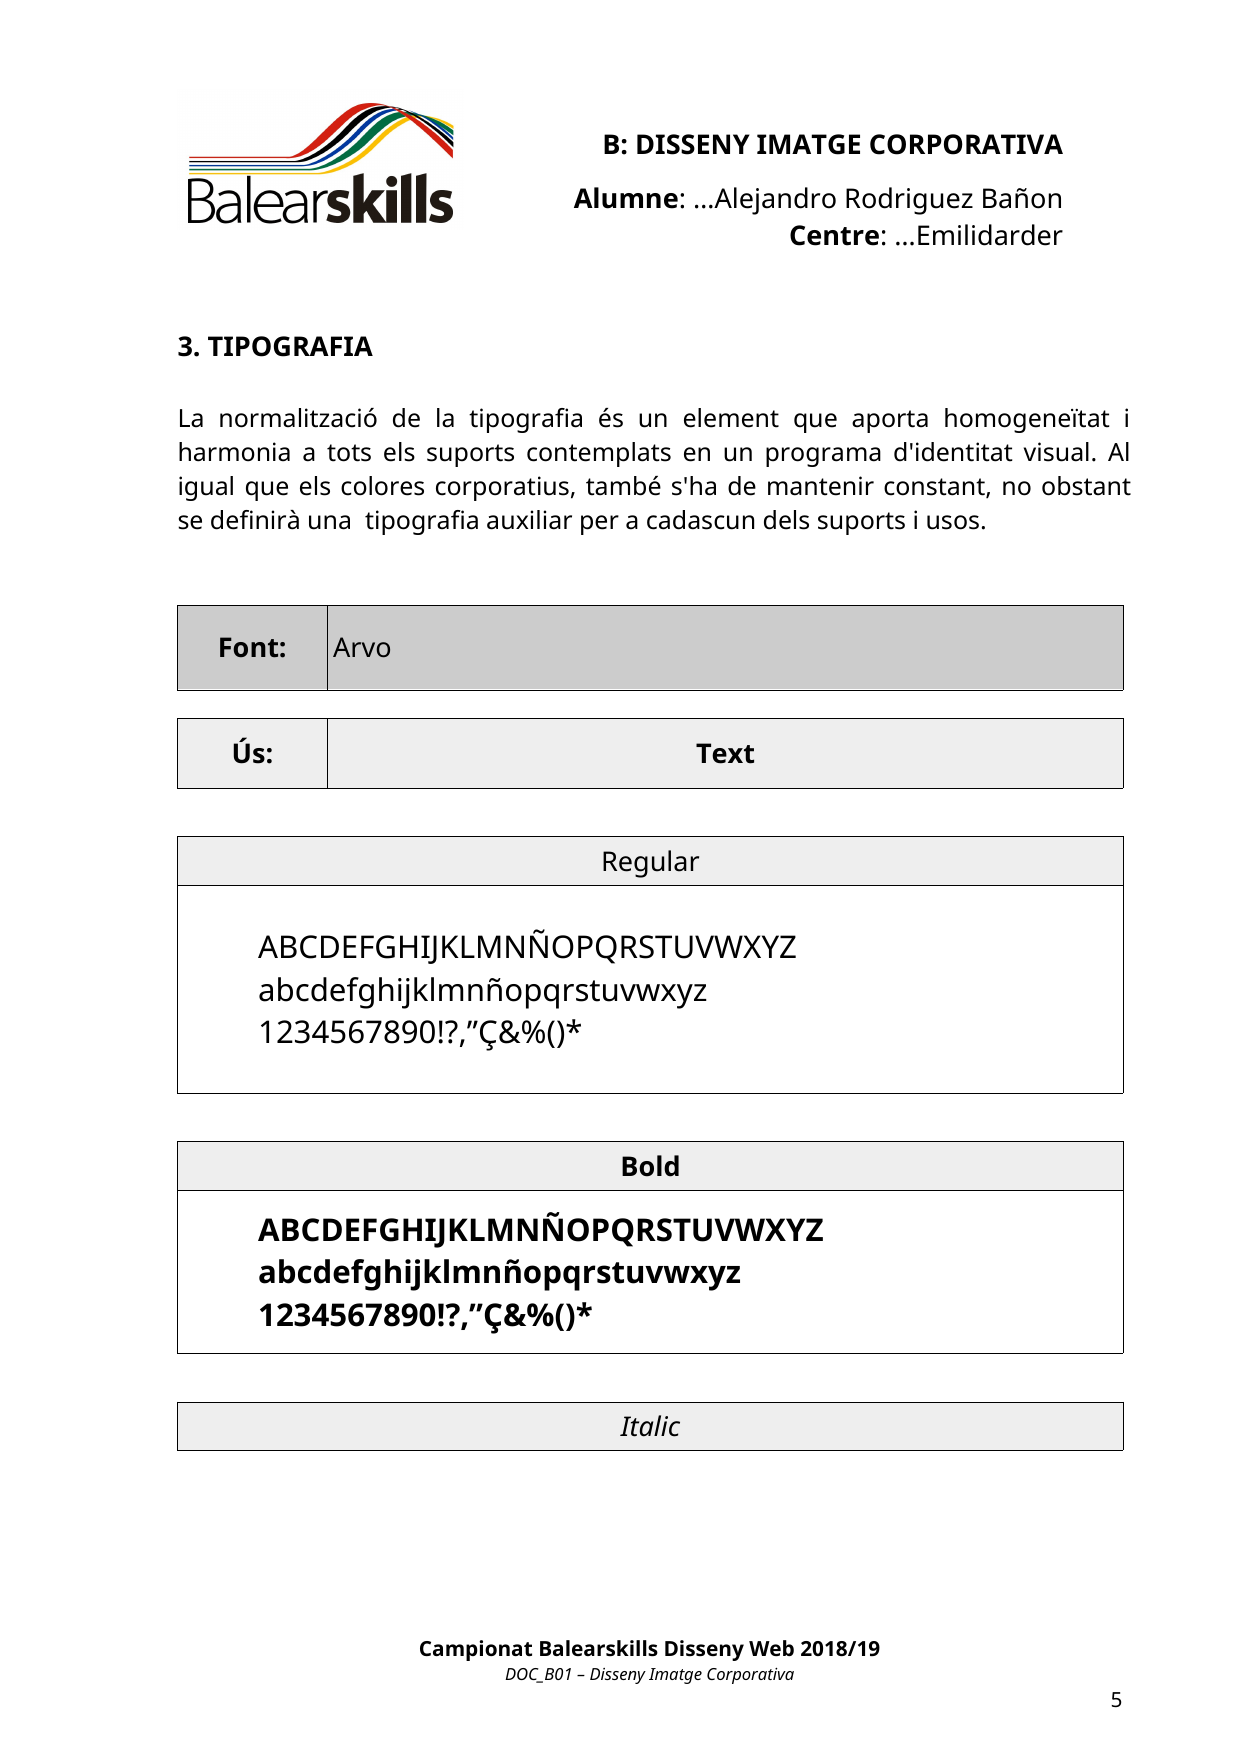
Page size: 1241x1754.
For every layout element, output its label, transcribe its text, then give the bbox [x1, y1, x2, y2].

table_cell Bold [178, 1142, 1123, 1190]
table_cell [177, 789, 1123, 836]
table_cell Italic [178, 1403, 1123, 1450]
table_cell [177, 1094, 1123, 1141]
table_header Font: [178, 606, 327, 689]
table_cell [177, 1354, 1123, 1402]
table_cell [177, 691, 1123, 718]
table_cell ABCDEFGHIJKLMNÑOPQRSTUVWXYZ abcdefghijklmnñopqrstuvwxyz 1234567890!?,”Ç&%()* [178, 886, 1123, 1093]
picture [177, 89, 465, 230]
table_cell Regular [178, 837, 1123, 885]
text La normalització de la tipografia és un element que aporta homogeneïtat i harmonia a tots els suports contemplats en un programa d'identitat visual. Al igual que els colores corporatius, també s'ha de mantenir constant, no obstant se definirà una tipografia auxiliar per a cadascun dels suports i usos. [177, 401, 1132, 537]
table_cell ABCDEFGHIJKLMNÑOPQRSTUVWXYZ abcdefghijklmnñopqrstuvwxyz 1234567890!?,”Ç&%()* [178, 1191, 1123, 1353]
table_header Arvo [328, 606, 1123, 689]
table_cell Ús: [178, 719, 327, 788]
text 3. TIPOGRAFIA [177, 327, 1132, 364]
table_cell Text [328, 719, 1123, 788]
